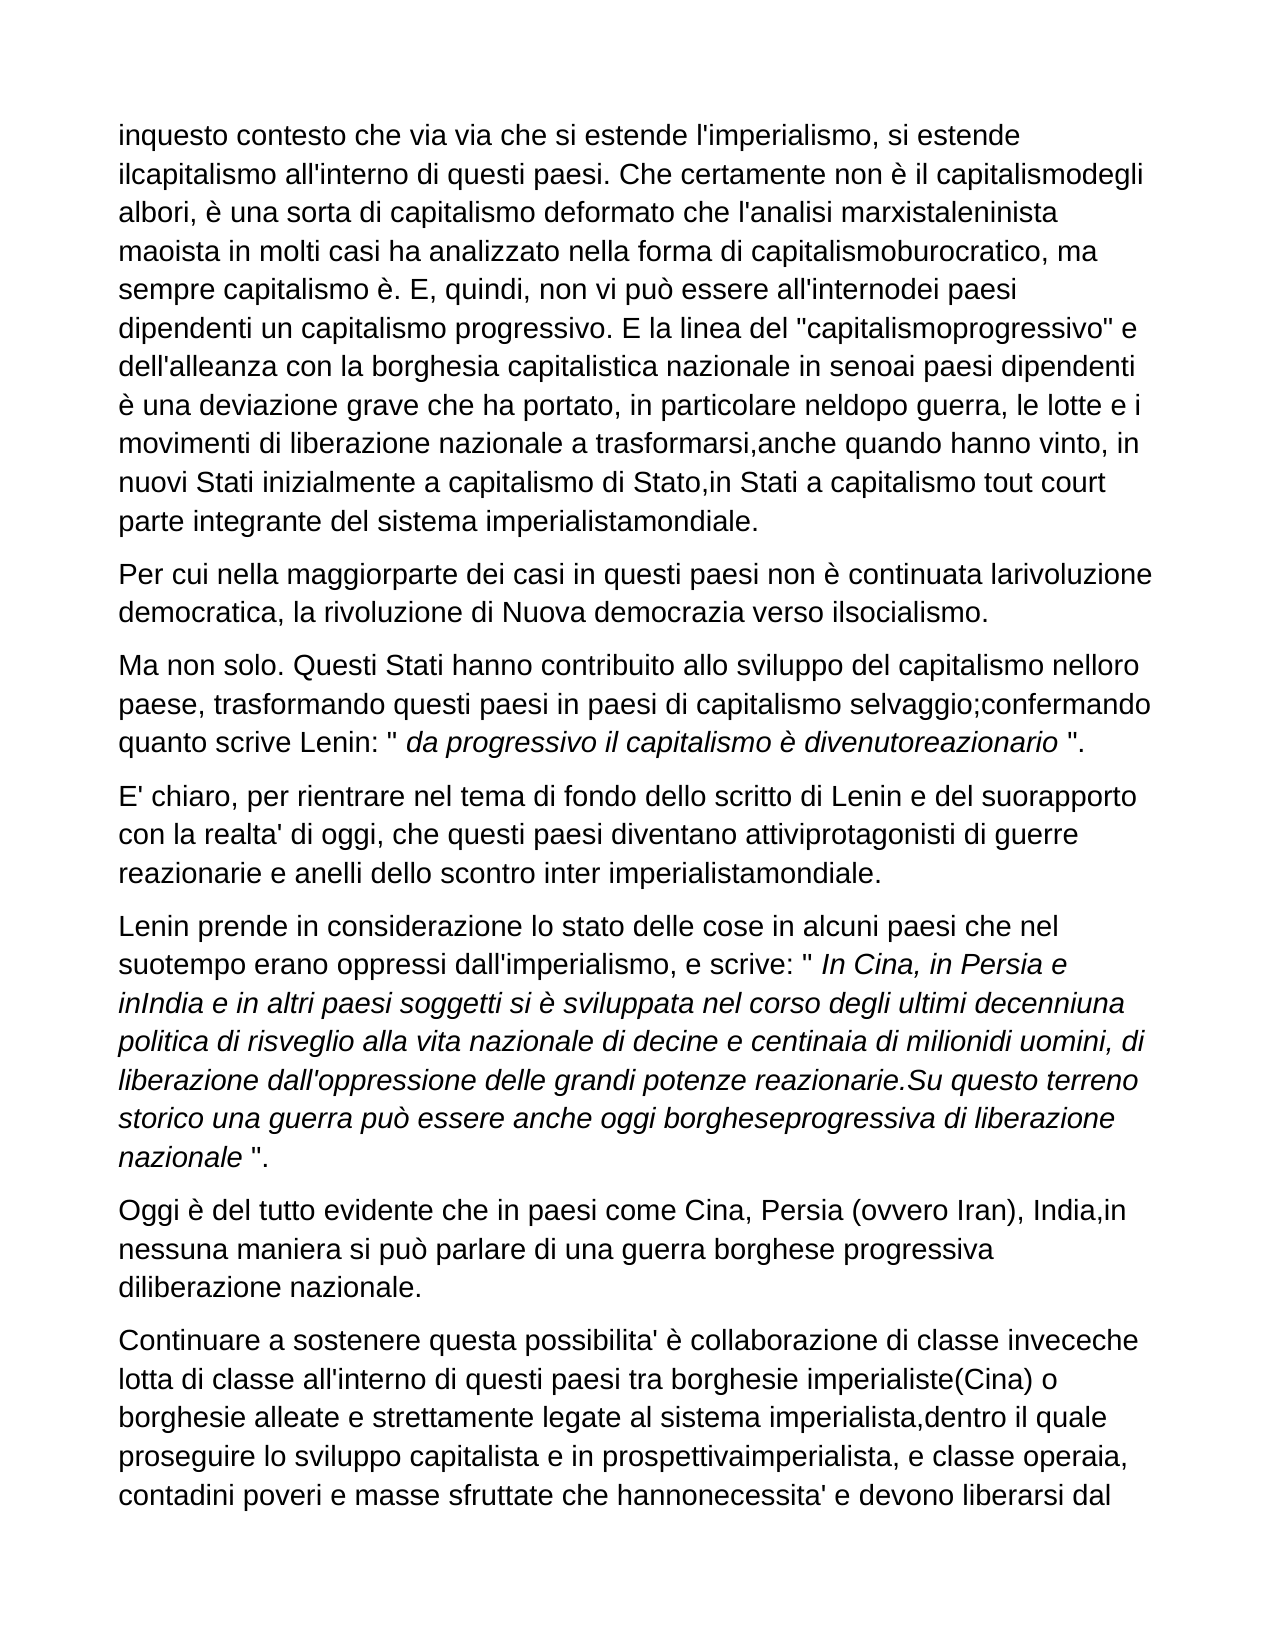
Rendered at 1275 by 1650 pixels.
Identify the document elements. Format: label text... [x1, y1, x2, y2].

text Ma non solo. Questi Stati hanno contribuito allo sviluppo del capitalismo nelloro paese, trasformando questi paesi in paesi di capitalismo selvaggio;confermando quanto scrive Lenin: " da progressivo il capitalismo è divenutoreazionario ". [118, 648, 1157, 759]
text E' chiaro, per rientrare nel tema di fondo dello scritto di Lenin e del suorapporto con la realta' di oggi, che questi paesi diventano attiviprotagonisti di guerre reazionarie e anelli dello scontro inter imperialistamondiale. [118, 778, 1157, 889]
text inquesto contesto che via via che si estende l'imperialismo, si estende ilcapitalismo all'interno di questi paesi. Che certamente non è il capitalismodegli albori, è una sorta di capitalismo deformato che l'analisi marxistaleninista maoista in molti casi ha analizzato nella forma di capitalismoburocratico, ma sempre capitalismo è. E, quindi, non vi può essere all'internodei paesi dipendenti un capitalismo progressivo. E la linea del "capitalismoprogressivo" e dell'alleanza con la borghesia capitalistica nazionale in senoai paesi dipendenti è una deviazione grave che ha portato, in particolare neldopo guerra, le lotte e i movimenti di liberazione nazionale a trasformarsi,anche quando hanno vinto, in nuovi Stati inizialmente a capitalismo di Stato,in Stati a capitalismo tout court parte integrante del sistema imperialistamondiale. [118, 118, 1157, 537]
text Per cui nella maggiorparte dei casi in questi paesi non è continuata larivoluzione democratica, la rivoluzione di Nuova democrazia verso ilsocialismo. [118, 557, 1157, 629]
text Lenin prende in considerazione lo stato delle cose in alcuni paesi che nel suotempo erano oppressi dall'imperialismo, e scrive: " In Cina, in Persia e inIndia e in altri paesi soggetti si è sviluppata nel corso degli ultimi decenniuna politica di risveglio alla vita nazionale di decine e centinaia di milionidi uomini, di liberazione dall'oppressione delle grandi potenze reazionarie.Su questo terreno storico una guerra può essere anche oggi borgheseprogressiva di liberazione nazionale ". [118, 909, 1157, 1173]
text Oggi è del tutto evidente che in paesi come Cina, Persia (ovvero Iran), India,in nessuna maniera si può parlare di una guerra borghese progressiva diliberazione nazionale. [118, 1193, 1157, 1304]
text Continuare a sostenere questa possibilita' è collaborazione di classe inveceche lotta di classe all'interno di questi paesi tra borghesie imperialiste(Cina) o borghesie alleate e strettamente legate al sistema imperialista,dentro il quale proseguire lo sviluppo capitalista e in prospettivaimperialista, e classe operaia, contadini poveri e masse sfruttate che hannonecessita' e devono liberarsi dal [118, 1323, 1157, 1511]
